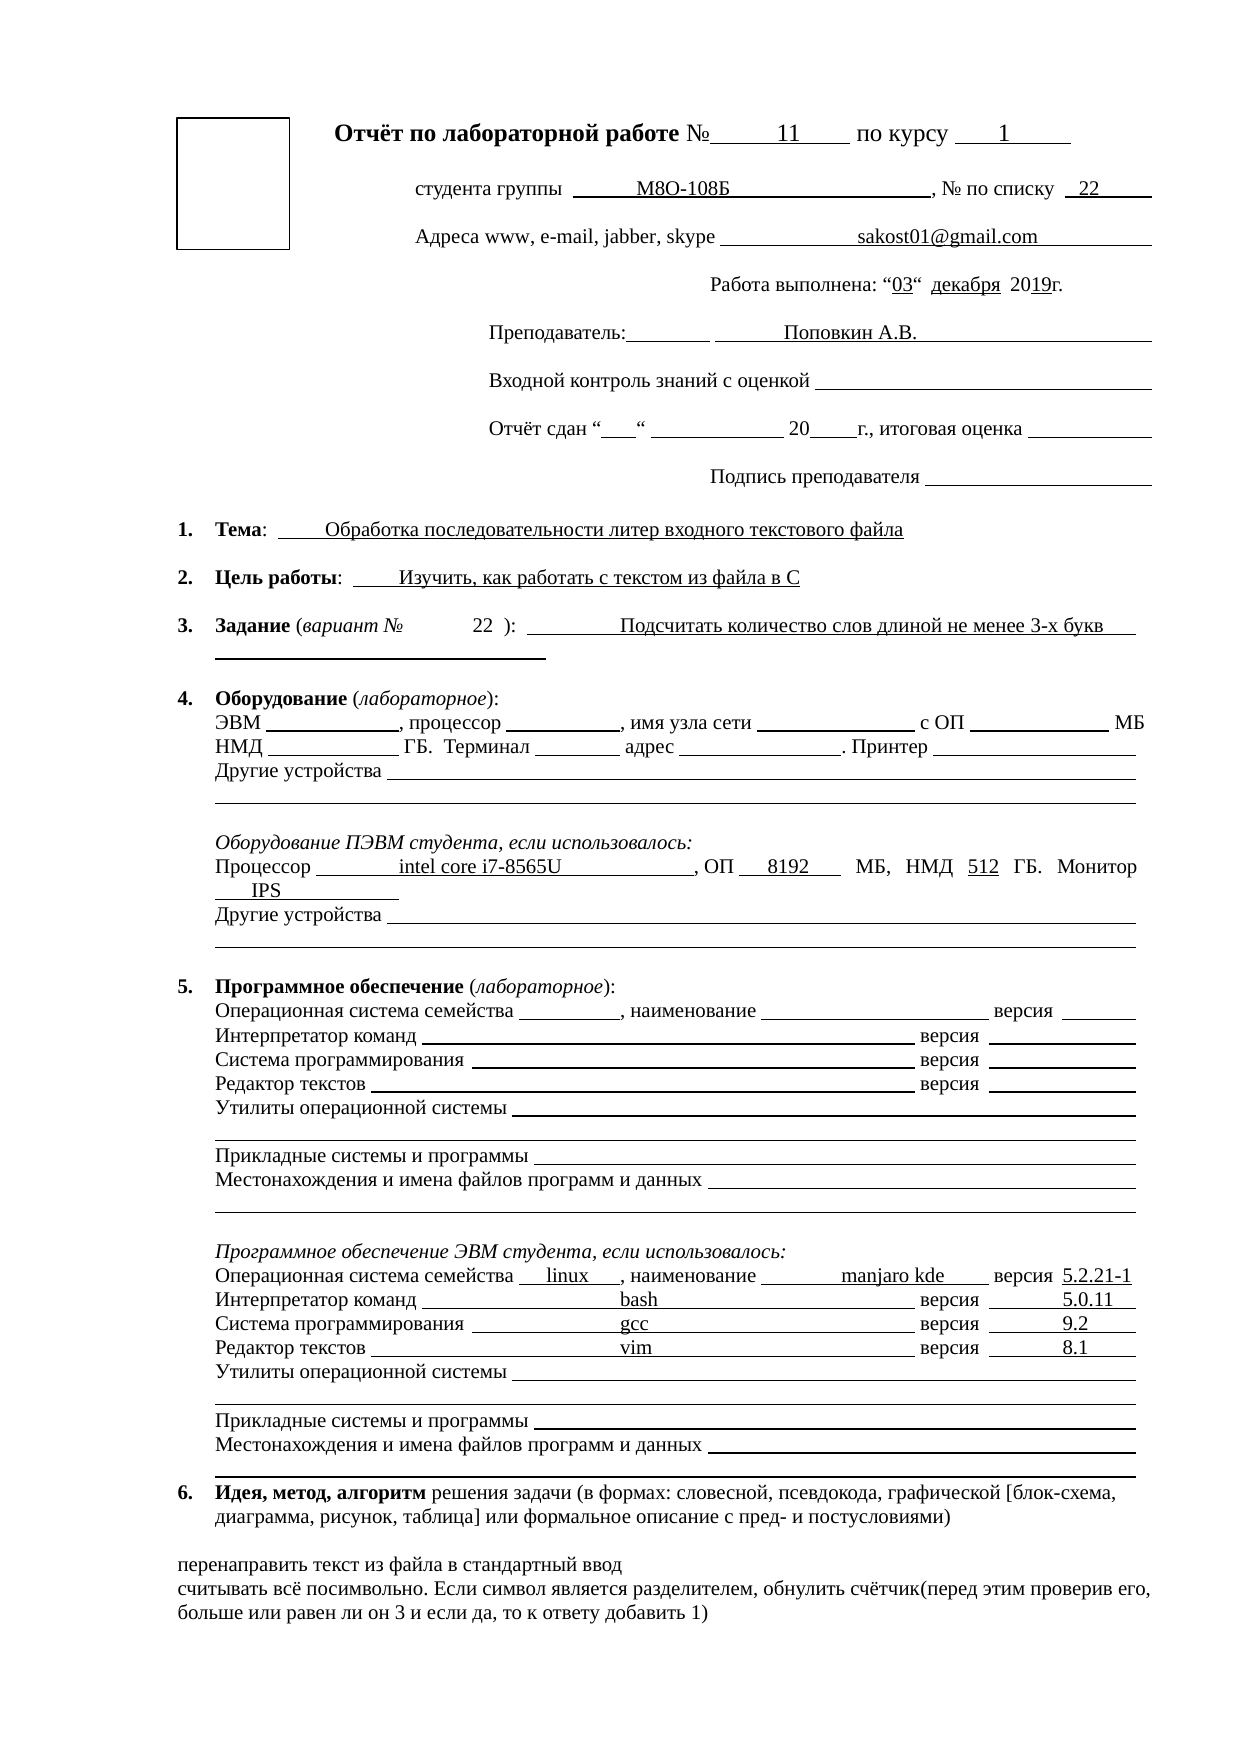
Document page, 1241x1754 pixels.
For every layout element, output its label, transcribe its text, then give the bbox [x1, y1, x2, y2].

text Другие устройства [215, 902, 1152, 950]
text Интерпретатор команд версия [215, 1022, 1152, 1047]
text считывать всё посимвольно. Если символ является разделителем, обнулить счётчик(перед этим проверив его, больше или равен ли он 3 и если да, то к ответу добавить 1) [177, 1576, 1152, 1624]
text перенаправить текст из файла в стандартный ввод [177, 1552, 1152, 1576]
list Оборудование (лабораторное): [177, 686, 1152, 710]
list Идея, метод, алгоритм решения задачи (в формах: словесной, псевдокода, графической [блок-схема, диаграмма, рисунок, таблица] или формальное описание с пред- и постусловиями) [177, 1480, 1152, 1528]
list Задание (вариант № 22 ): Подсчитать количество слов длиной не менее 3-х букв [177, 613, 1152, 662]
text Редактор текстов версия [215, 1071, 1152, 1095]
text Местонахождения и имена файлов программ и данных [215, 1432, 1152, 1480]
list Программное обеспечение (лабораторное): [177, 974, 1152, 998]
text Утилиты операционной системы [215, 1095, 1152, 1143]
table_header [166, 118, 334, 488]
text Утилиты операционной системы [215, 1359, 1152, 1407]
text Местонахождения и имена файлов программ и данных [215, 1167, 1152, 1215]
text Интерпретатор команд bash версия 5.0.11 [215, 1287, 1152, 1311]
list Тема: Обработка последовательности литер входного текстового файла [177, 517, 1152, 541]
text Другие устройства [215, 758, 1152, 806]
text НМД ГБ. Терминал адрес . Принтер [215, 734, 1152, 758]
text Операционная система семейства linux , наименование manjaro kde версия 5.2.21-1 [215, 1263, 1152, 1287]
text Программное обеспечение ЭВМ студента, если использовалось: [215, 1239, 1152, 1263]
text Система программирования gcc версия 9.2 [215, 1311, 1152, 1335]
list Цель работы: Изучить, как работать с текстом из файла в С [177, 565, 1152, 589]
text Оборудование ПЭВМ студента, если использовалось: [215, 830, 1152, 854]
text ЭВМ , процессор , имя узла сети с ОП МБ [215, 710, 1152, 734]
text Прикладные системы и программы [215, 1407, 1152, 1432]
text Система программирования версия [215, 1047, 1152, 1071]
text Редактор текстов vim версия 8.1 [215, 1335, 1152, 1359]
table_header Отчёт по лабораторной работе № 11 по курсу 1 ­ студента группы М8О-108Б , № по списку 22 Адреса www, e-mail, jabber, skype sakost01@gmail.com Работа выполнена: “03“ декабря 2019г. Преподаватель: Поповкин А.В. Входной контроль знаний с оценкой Отчёт сдан “ “ 20 г., итоговая оценка Подпись преподавателя [334, 118, 1152, 488]
text Прикладные системы и программы [215, 1143, 1152, 1167]
text Процессор intel core i7-8565U , ОП 8192 МБ, НМД 512 ГБ. Монитор IPS [215, 854, 1152, 902]
text Операционная система семейства , наименование версия [215, 998, 1152, 1022]
